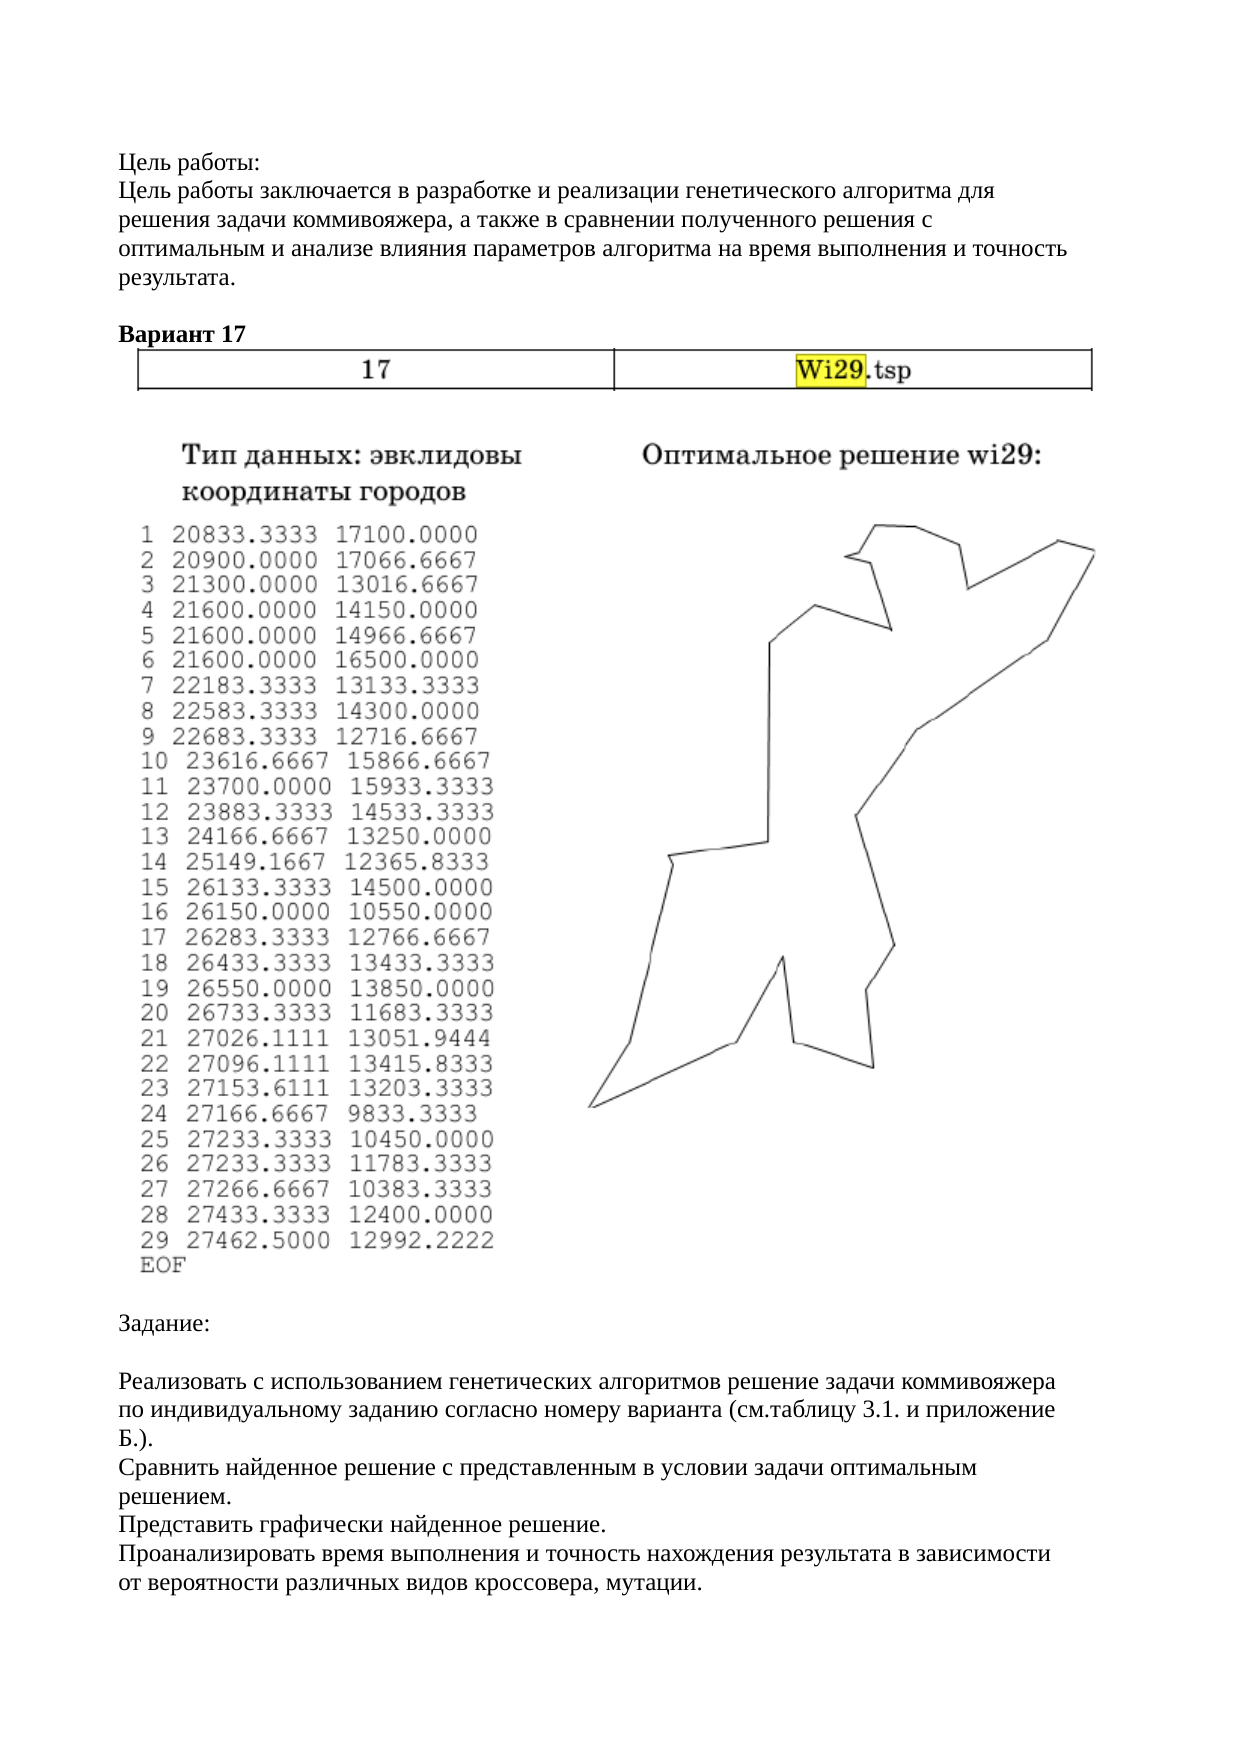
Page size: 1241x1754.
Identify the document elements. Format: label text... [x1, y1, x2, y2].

text Проанализировать время выполнения и точность нахождения результата в зависимости [118, 1538, 1122, 1567]
text Задание: [118, 1280, 1122, 1337]
text результата. [118, 262, 1122, 319]
text Вариант 17 [118, 319, 1122, 348]
text по индивидуальному заданию согласно номеру варианта (см.таблицу 3.1. и приложение [118, 1394, 1122, 1423]
text Сравнить найденное решение с представленным в условии задачи оптимальным [118, 1452, 1122, 1481]
text Цель работы: [118, 147, 1122, 176]
text Б.). [118, 1423, 1122, 1452]
text Реализовать с использованием генетических алгоритмов решение задачи коммивояжера [118, 1366, 1122, 1394]
text решения задачи коммивояжера, а также в сравнении полученного решения с [118, 204, 1122, 233]
picture [118, 432, 1123, 1280]
text Цель работы заключается в разработке и реализации генетического алгоритма для [118, 176, 1122, 204]
text от вероятности различных видов кроссовера, мутации. [118, 1567, 1122, 1596]
text оптимальным и анализе влияния параметров алгоритма на время выполнения и точность [118, 233, 1122, 262]
picture [118, 348, 1123, 391]
text решением. [118, 1481, 1122, 1509]
text Представить графически найденное решение. [118, 1509, 1122, 1538]
text [118, 419, 1122, 432]
